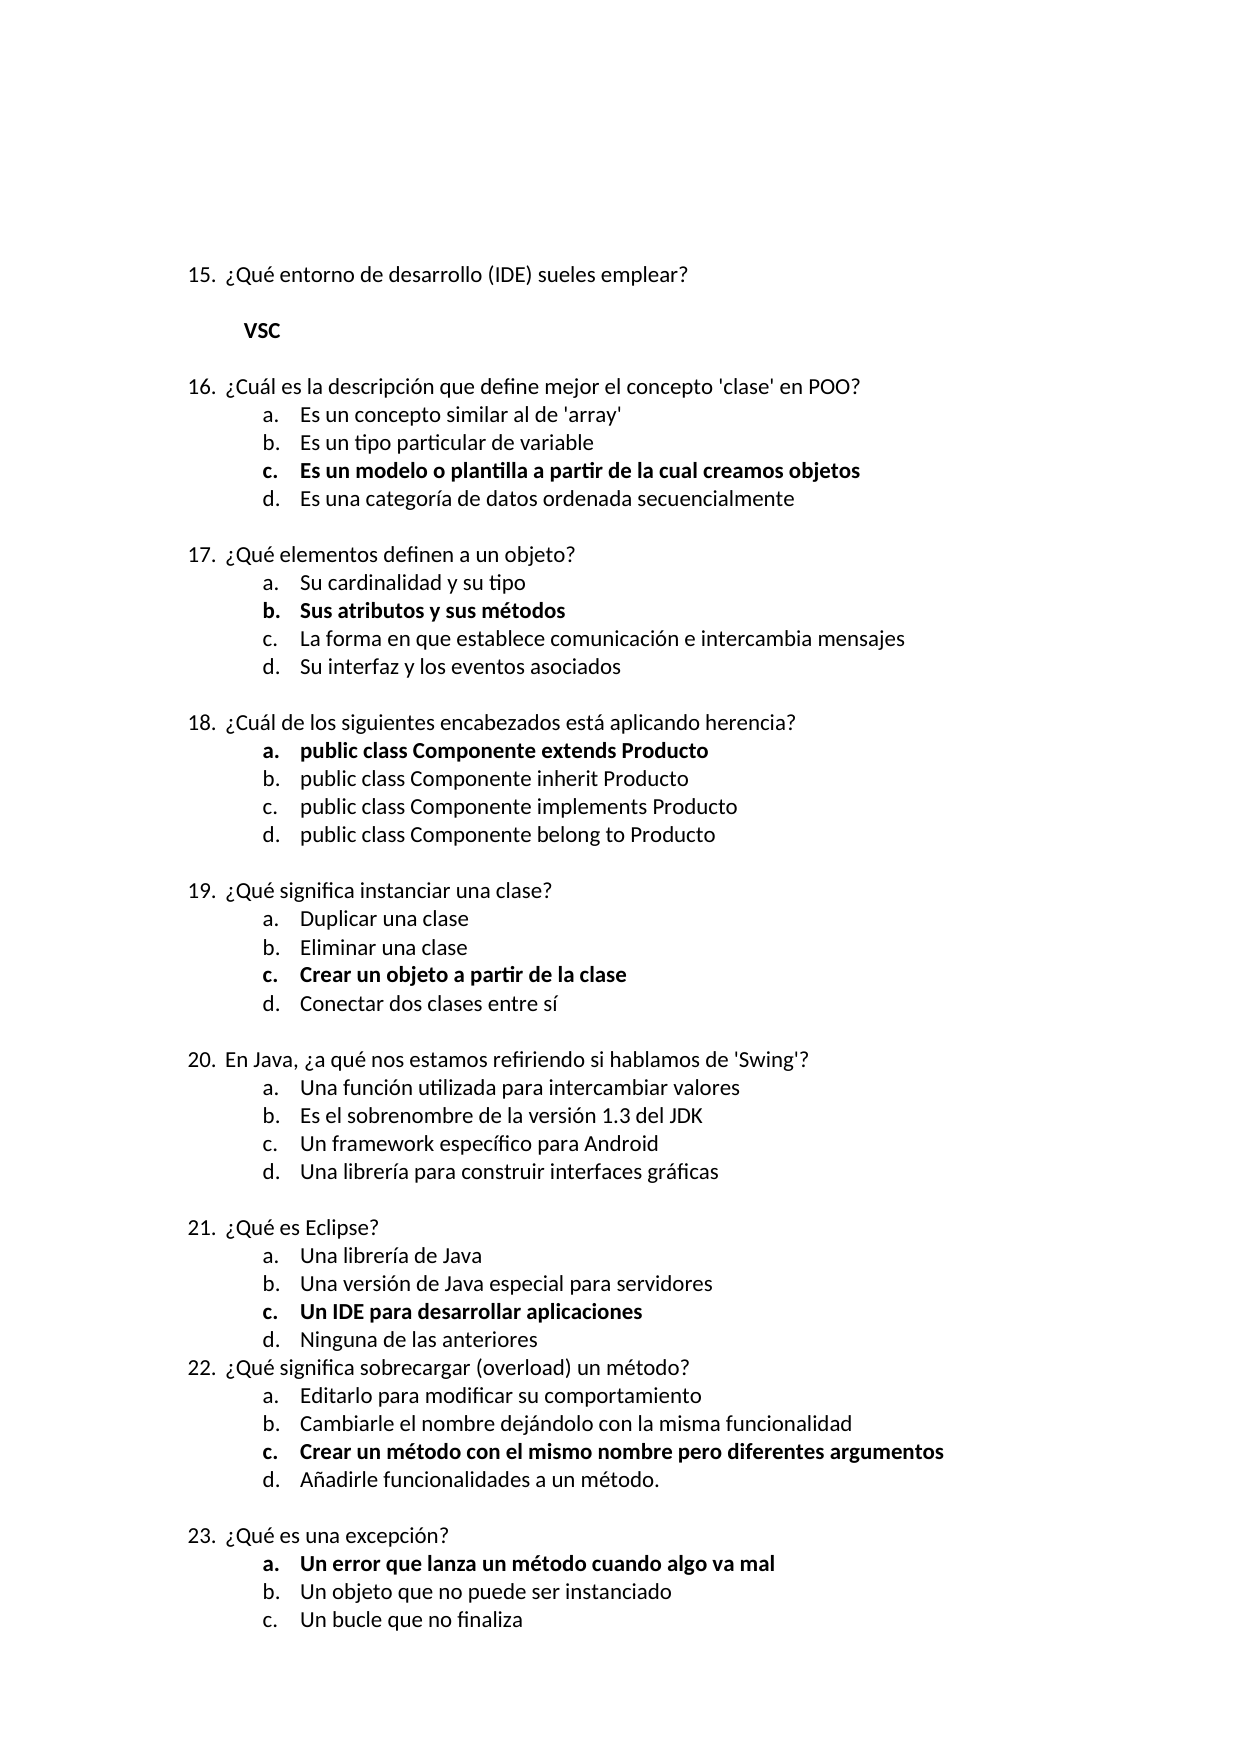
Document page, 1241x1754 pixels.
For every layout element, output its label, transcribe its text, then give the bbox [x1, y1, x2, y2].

list Una versión de Java especial para servidores [262, 1269, 1090, 1297]
list ¿Cuál de los siguientes encabezados está aplicando herencia? [187, 708, 1090, 736]
list public class Componente implements Producto [262, 792, 1090, 821]
list Una función utilizada para intercambiar valores [262, 1073, 1090, 1101]
list Es una categoría de datos ordenada secuencialmente [262, 484, 1090, 512]
list La forma en que establece comunicación e intercambia mensajes [262, 624, 1090, 652]
list Un bucle que no finaliza [262, 1605, 1090, 1633]
list ¿Qué significa instanciar una clase? [187, 877, 1090, 904]
list Es un modelo o plantilla a partir de la cual creamos objetos [262, 456, 1090, 484]
list Crear un objeto a partir de la clase [262, 961, 1090, 989]
list Sus atributos y sus métodos [262, 596, 1090, 624]
list Un objeto que no puede ser instanciado [262, 1577, 1090, 1605]
list Añadirle funcionalidades a un método. [262, 1465, 1090, 1493]
list Una librería de Java [262, 1241, 1090, 1269]
list public class Componente belong to Producto [262, 821, 1090, 848]
list Es un concepto similar al de 'array' [262, 400, 1090, 428]
list Ninguna de las anteriores [262, 1325, 1090, 1353]
list ¿Qué elementos definen a un objeto? [187, 540, 1090, 568]
list Un IDE para desarrollar aplicaciones [262, 1297, 1090, 1325]
list En Java, ¿a qué nos estamos refiriendo si hablamos de 'Swing'? [187, 1045, 1090, 1073]
text VSC [150, 316, 1090, 344]
list Editarlo para modificar su comportamiento [262, 1381, 1090, 1409]
list public class Componente extends Producto [262, 736, 1090, 764]
list Es un tipo particular de variable [262, 428, 1090, 456]
list Una librería para construir interfaces gráficas [262, 1157, 1090, 1185]
list Un error que lanza un método cuando algo va mal [262, 1549, 1090, 1577]
list Es el sobrenombre de la versión 1.3 del JDK [262, 1101, 1090, 1129]
list Su interfaz y los eventos asociados [262, 652, 1090, 680]
list ¿Cuál es la descripción que define mejor el concepto 'clase' en POO? [187, 372, 1090, 400]
list Su cardinalidad y su tipo [262, 568, 1090, 596]
list Eliminar una clase [262, 933, 1090, 961]
list ¿Qué es una excepción? [187, 1521, 1090, 1549]
list Cambiarle el nombre dejándolo con la misma funcionalidad [262, 1409, 1090, 1437]
list ¿Qué entorno de desarrollo (IDE) sueles emplear? [187, 260, 1090, 288]
list public class Componente inherit Producto [262, 764, 1090, 792]
list ¿Qué es Eclipse? [187, 1213, 1090, 1241]
list Duplicar una clase [262, 904, 1090, 933]
list Crear un método con el mismo nombre pero diferentes argumentos [262, 1437, 1090, 1465]
list Un framework específico para Android [262, 1129, 1090, 1157]
list ¿Qué significa sobrecargar (overload) un método? [187, 1353, 1090, 1381]
list Conectar dos clases entre sí [262, 989, 1090, 1017]
